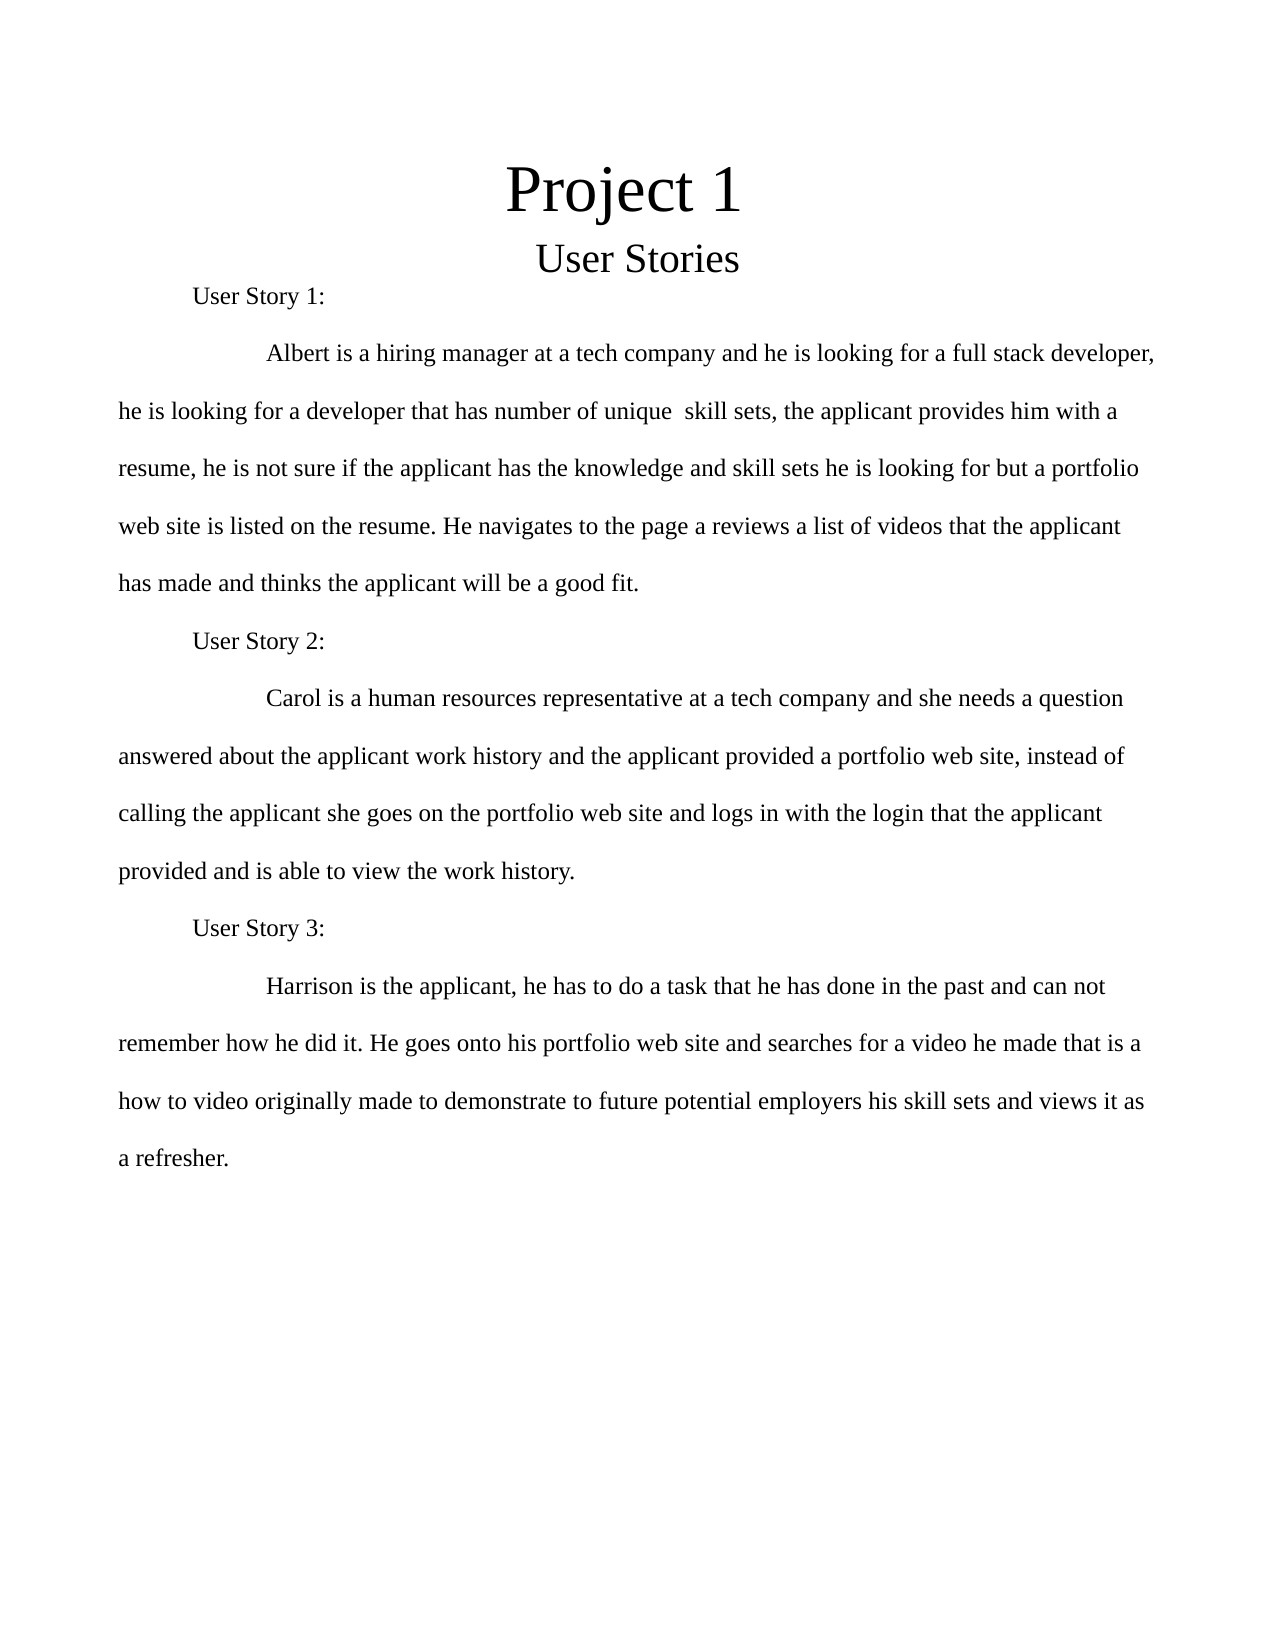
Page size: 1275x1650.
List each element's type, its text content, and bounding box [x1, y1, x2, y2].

text Albert is a hiring manager at a tech company and he is looking for a full stack developer, he is looking for a developer that has number of unique skill sets, the applicant provides him with a resume, he is not sure if the applicant has the knowledge and skill sets he is looking for but a portfolio web site is listed on the resume. He navigates to the page a reviews a list of videos that the applicant has made and thinks the applicant will be a good fit. [118, 338, 1157, 597]
text User Story 1: [118, 281, 1157, 310]
text User Stories [118, 233, 1157, 281]
text User Story 2: [118, 626, 1157, 655]
text User Story 3: [118, 913, 1157, 942]
text Carol is a human resources representative at a tech company and she needs a question answered about the applicant work history and the applicant provided a portfolio web site, instead of calling the applicant she goes on the portfolio web site and logs in with the login that the applicant provided and is able to view the work history. [118, 683, 1157, 885]
text Harrison is the applicant, he has to do a task that he has done in the past and can not remember how he did it. He goes onto his portfolio web site and searches for a video he made that is a how to video originally made to demonstrate to future potential employers his skill sets and views it as a refresher. [118, 971, 1157, 1172]
text Project 1 [118, 118, 1157, 233]
